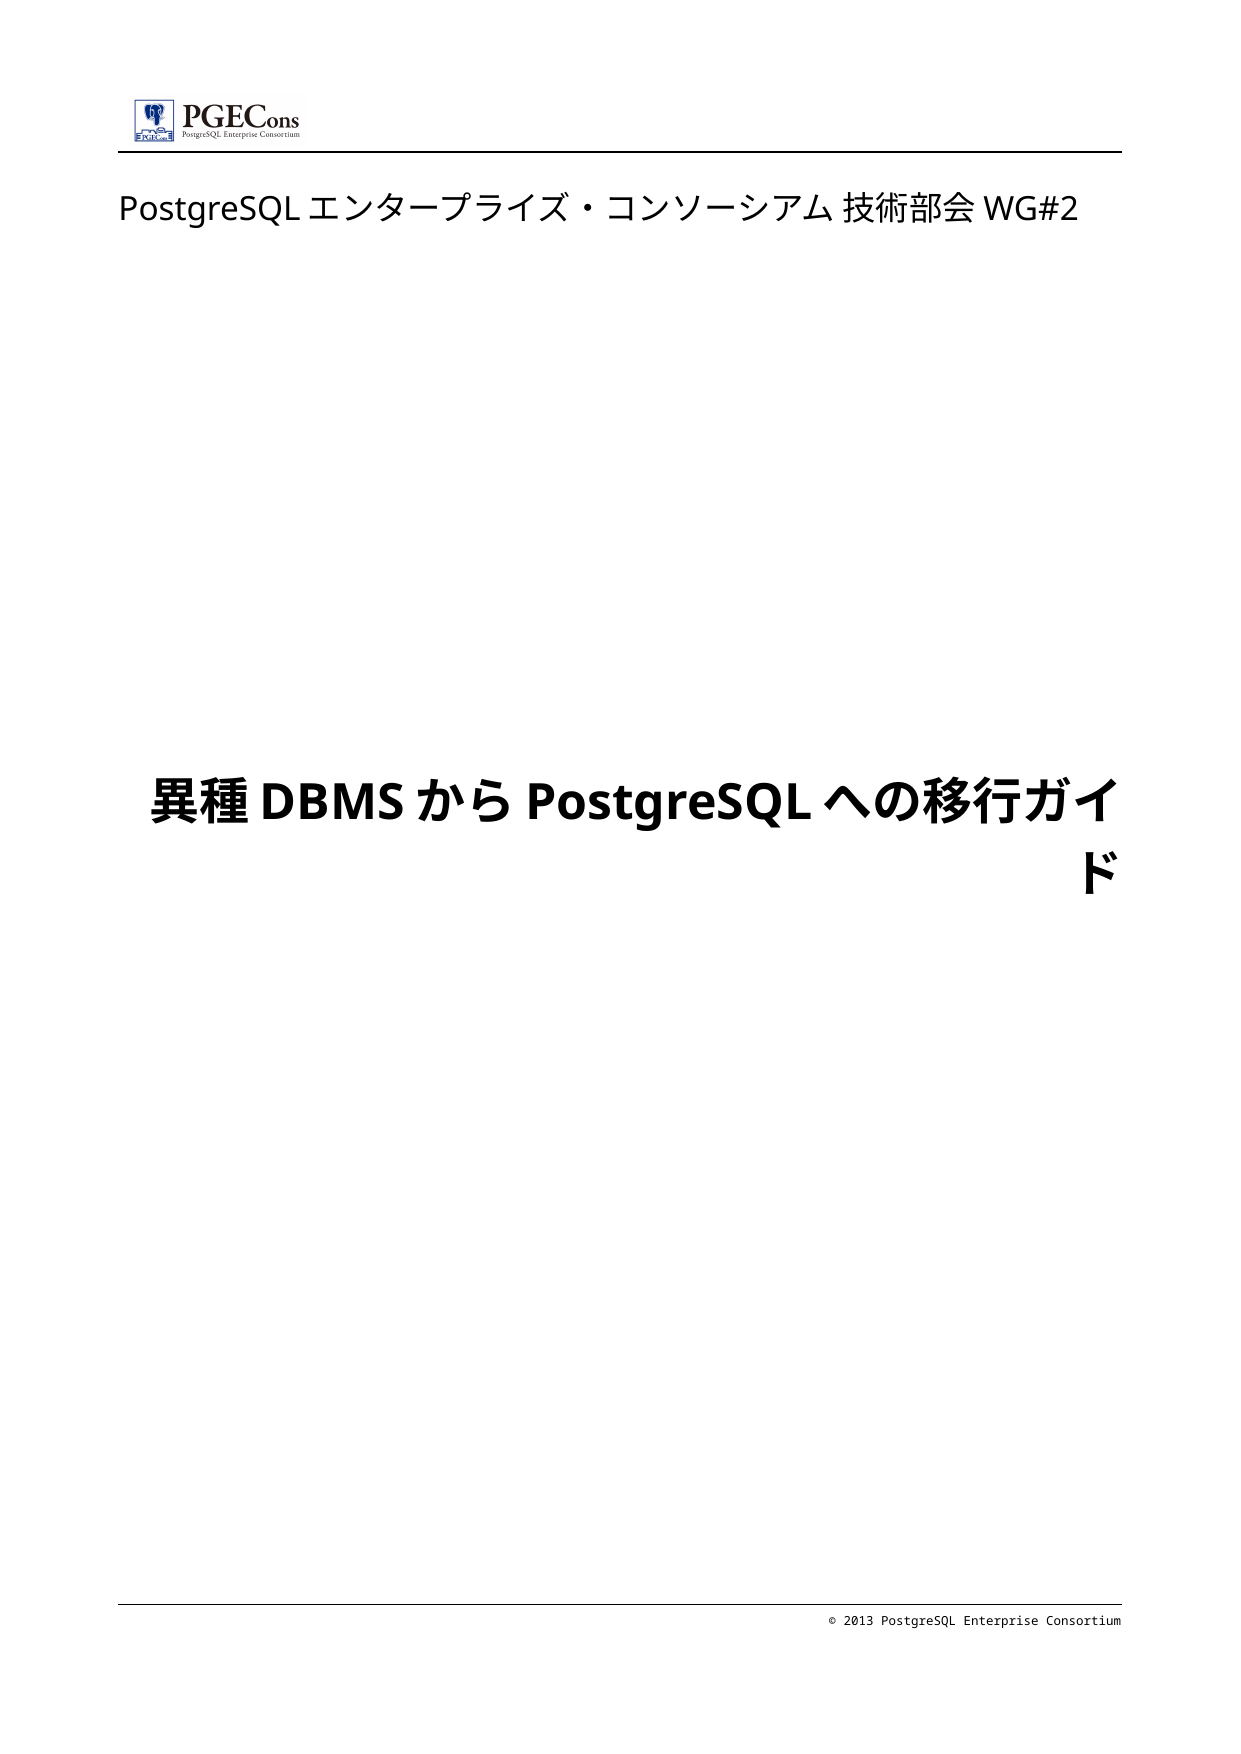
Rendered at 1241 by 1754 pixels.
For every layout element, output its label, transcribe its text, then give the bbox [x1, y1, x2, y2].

text PostgreSQLエンタープライズ・コンソーシアム 技術部会 WG#2 [118, 182, 1122, 231]
picture [128, 94, 306, 147]
text 異種DBMSからPostgreSQLへの移行ガイド [118, 761, 1122, 906]
